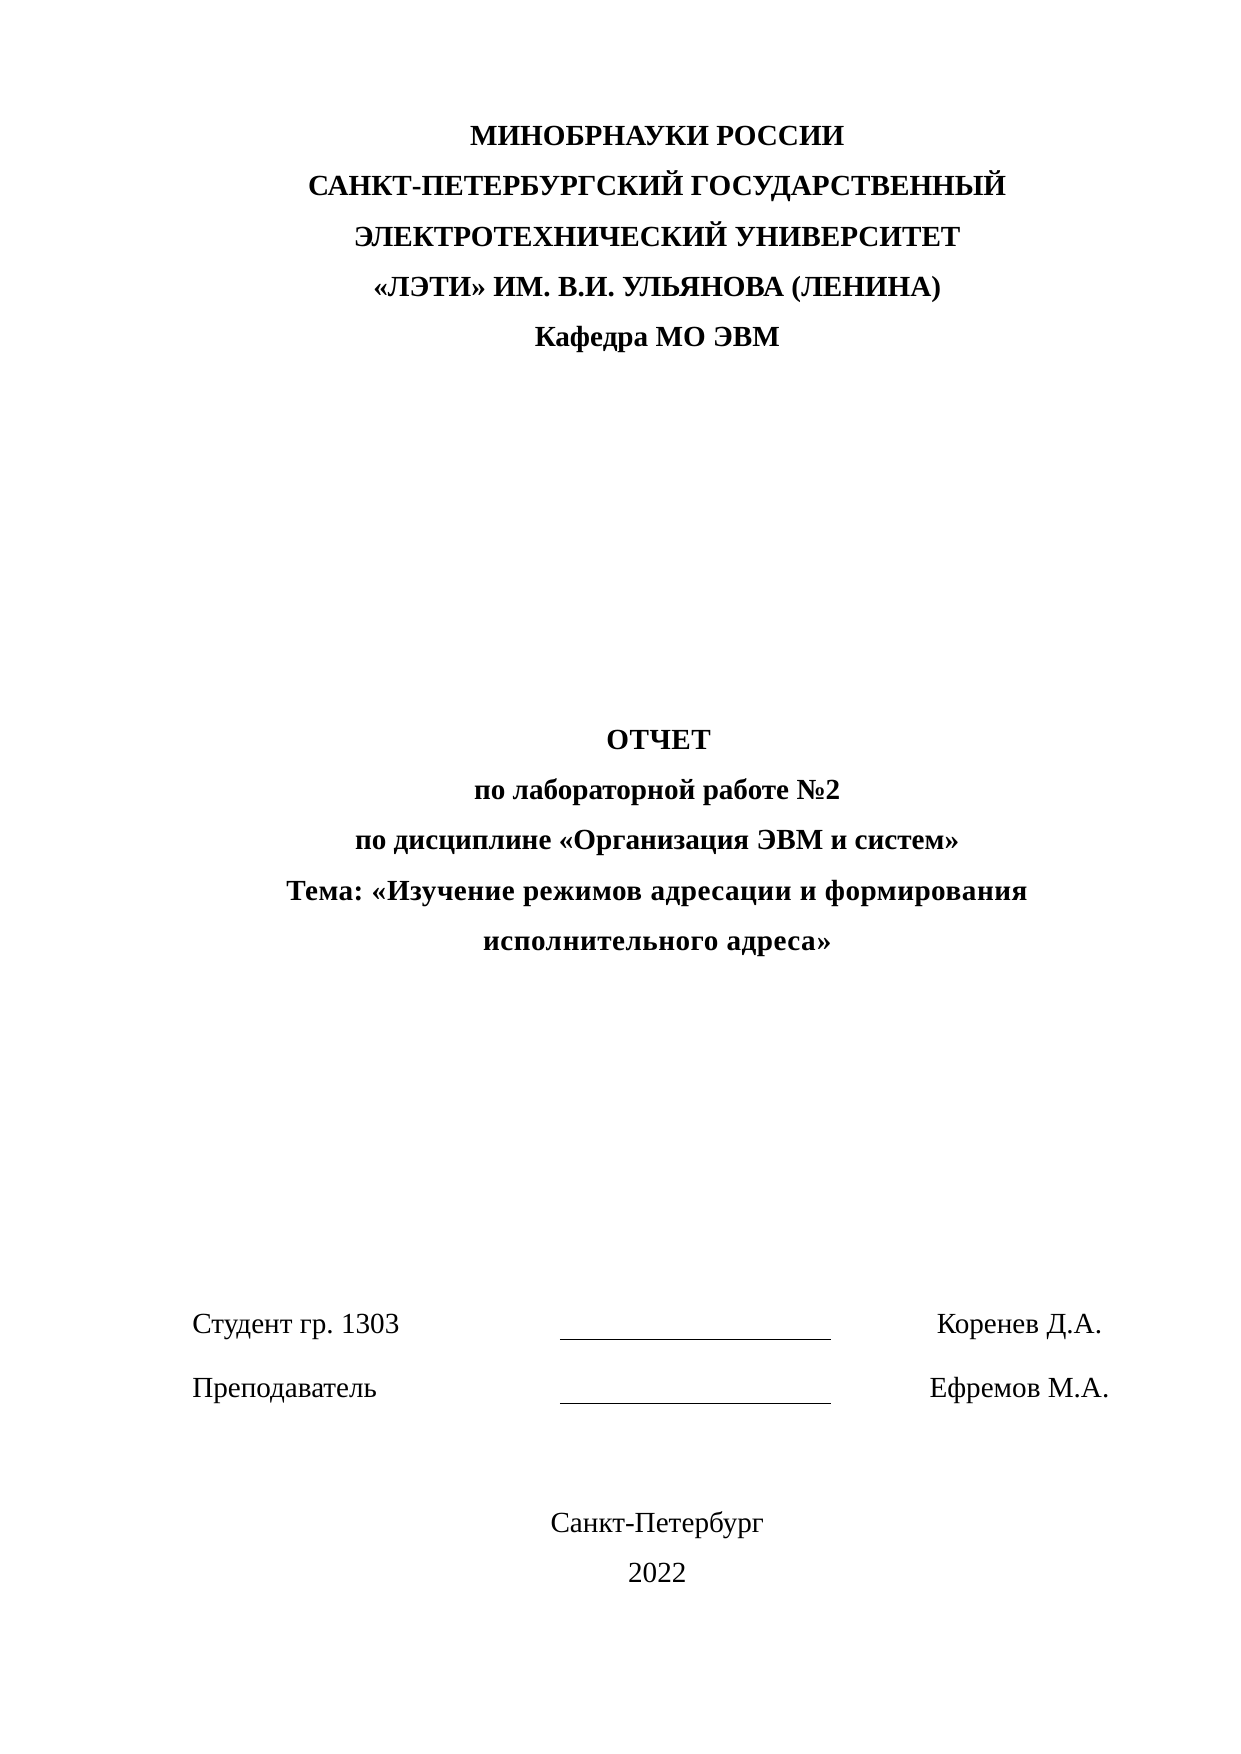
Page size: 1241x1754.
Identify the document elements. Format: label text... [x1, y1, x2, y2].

text МИНОБРНАУКИ РОССИИ [118, 118, 1122, 152]
table_header Коренев Д.А. [831, 1275, 1133, 1339]
text Санкт-Петербургский государственный [118, 168, 1122, 202]
table_header [560, 1275, 831, 1339]
table_cell Ефремов М.А. [831, 1339, 1133, 1403]
text исполнительного адреса» [118, 923, 1122, 957]
table_header Студент гр. 1303 [107, 1275, 560, 1339]
text отчет [118, 722, 1122, 755]
text электротехнический университет [118, 219, 1122, 252]
text 2022 [118, 1555, 1122, 1589]
table_cell Преподаватель [107, 1339, 560, 1403]
text Санкт-Петербург [118, 1505, 1122, 1538]
text по дисциплине «Организация ЭВМ и систем» [118, 822, 1122, 856]
table_cell [560, 1340, 831, 1403]
text «ЛЭТИ» им. В.И. Ульянова (Ленина) [118, 269, 1122, 303]
text Кафедра МО ЭВМ [118, 319, 1122, 353]
text по лабораторной работе №2 [118, 772, 1122, 806]
text Тема: «Изучение режимов адресации и формирования [118, 873, 1122, 906]
